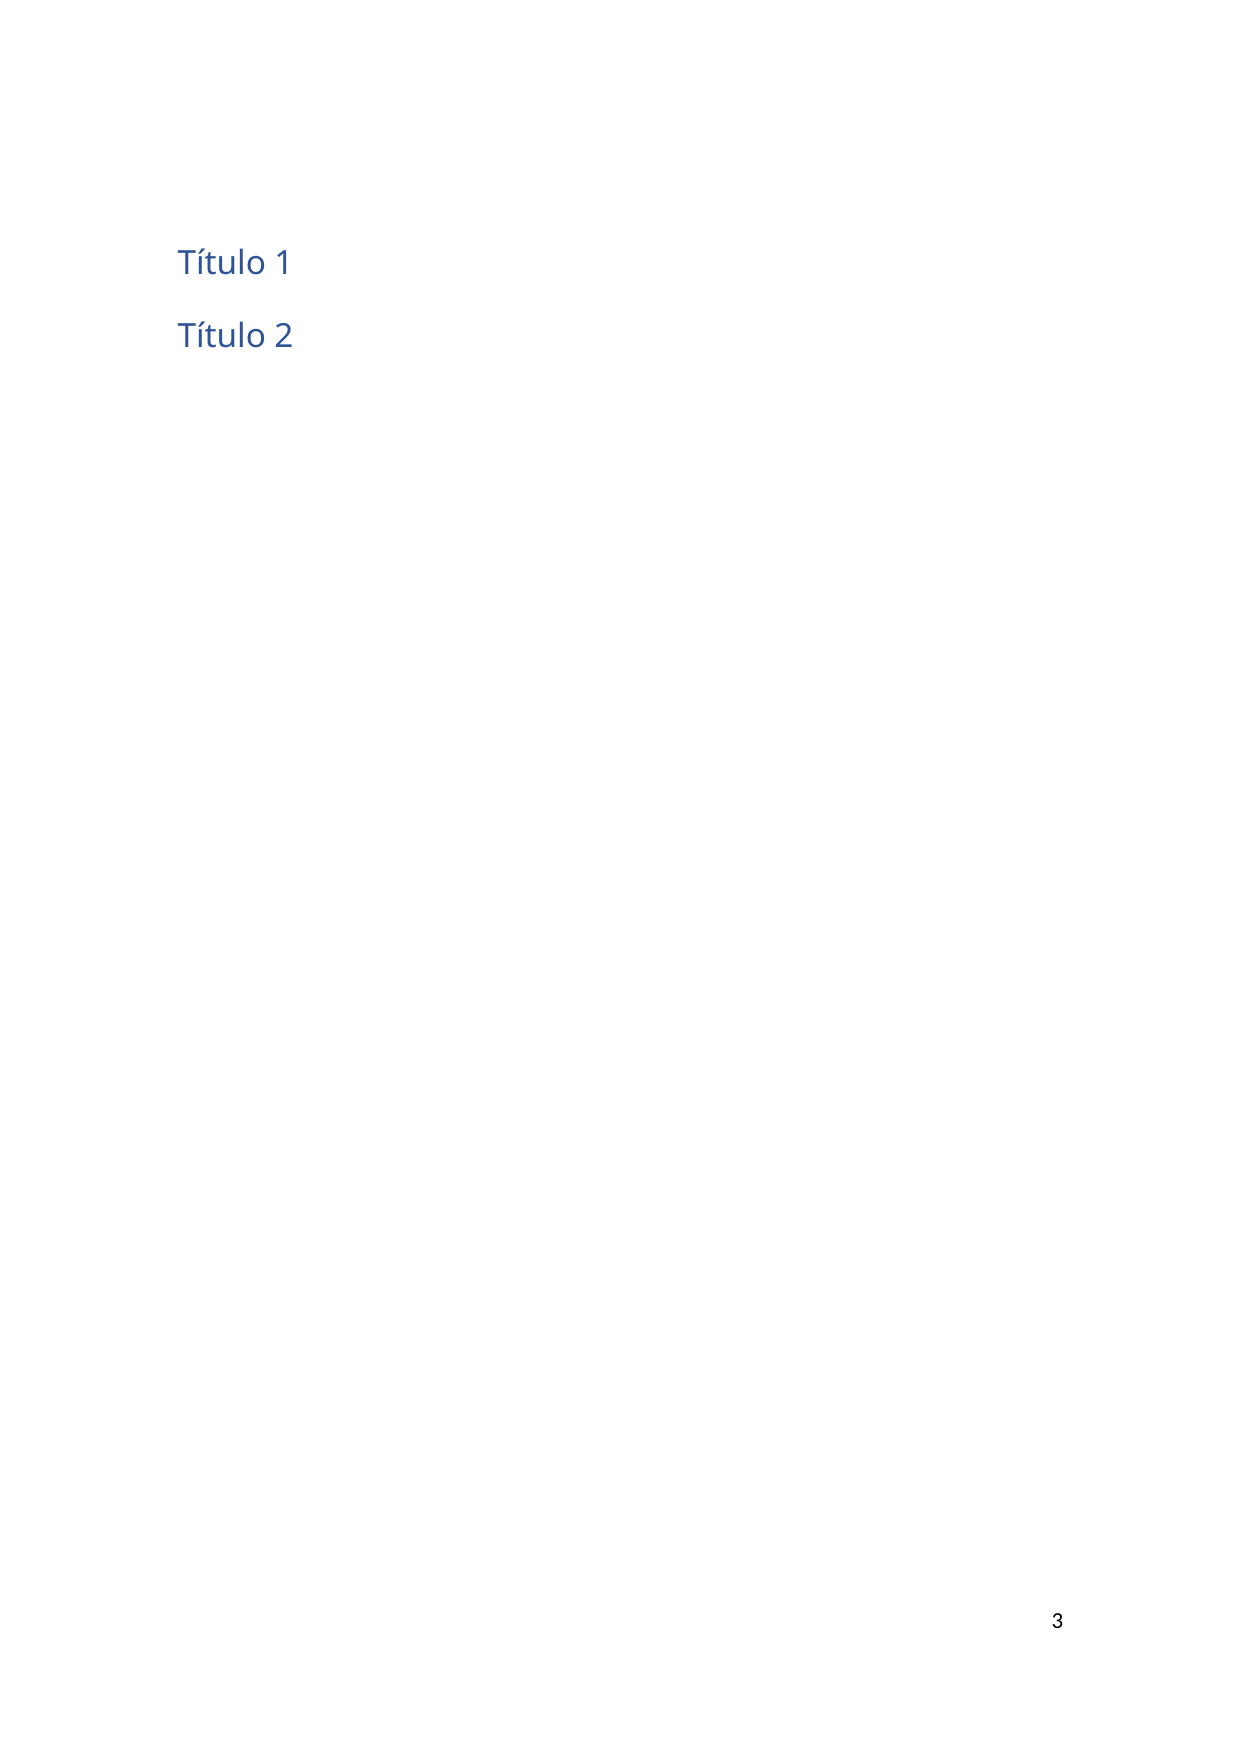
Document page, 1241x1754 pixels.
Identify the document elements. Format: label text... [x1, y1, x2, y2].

subtitle Título 2 [177, 312, 1063, 357]
subtitle Título 1 [177, 238, 1063, 284]
